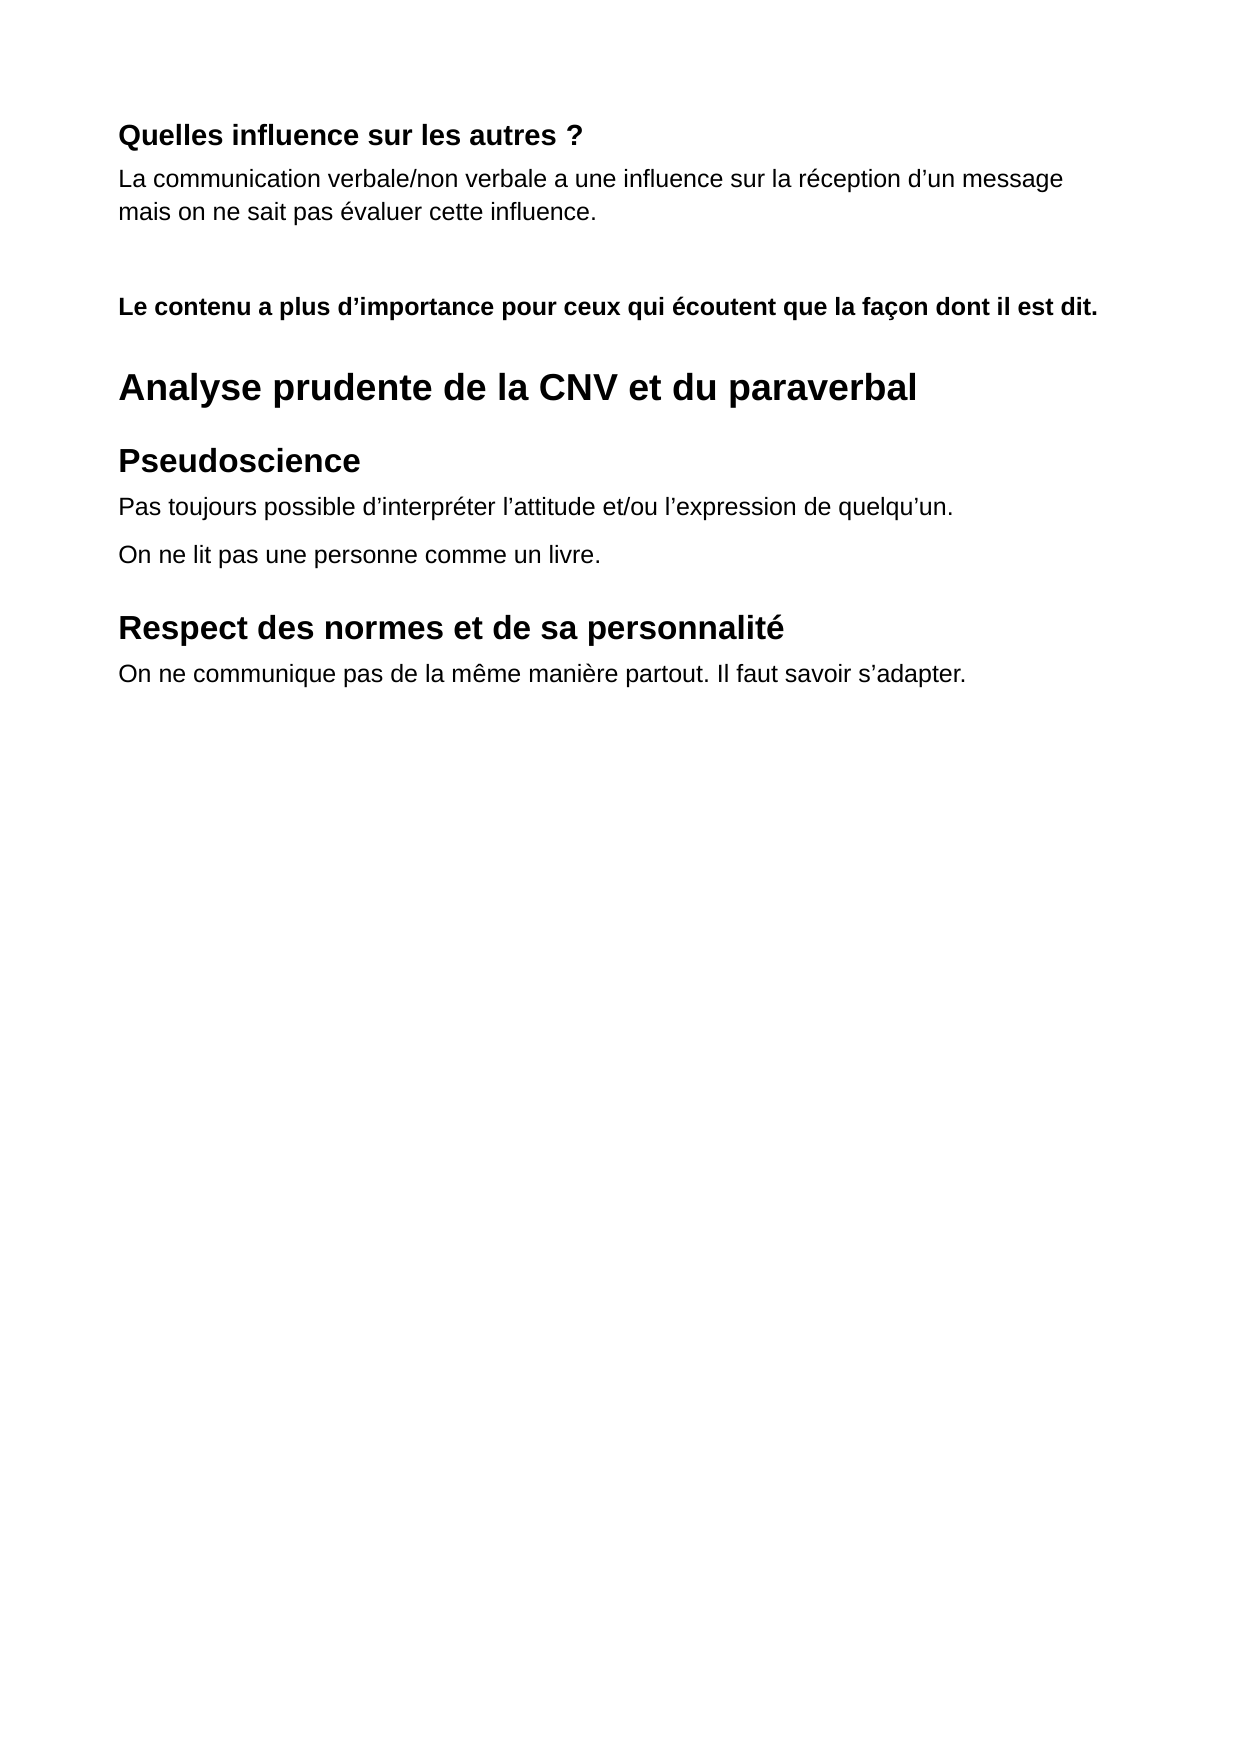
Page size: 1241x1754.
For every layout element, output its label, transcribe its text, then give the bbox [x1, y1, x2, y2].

subtitle Respect des normes et de sa personnalité [118, 608, 1122, 647]
text La communication verbale/non verbale a une influence sur la réception d’un message mais on ne sait pas évaluer cette influence. [118, 164, 1122, 226]
text Pas toujours possible d’interpréter l’attitude et/ou l’expression de quelqu’un. [118, 492, 1122, 521]
text Le contenu a plus d’importance pour ceux qui écoutent que la façon dont il est dit. [118, 292, 1122, 321]
subtitle Quelles influence sur les autres ? [118, 118, 1122, 152]
text On ne lit pas une personne comme un livre. [118, 540, 1122, 569]
text On ne communique pas de la même manière partout. Il faut savoir s’adapter. [118, 659, 1122, 688]
subtitle Pseudoscience [118, 441, 1122, 480]
subtitle Analyse prudente de la CNV et du paraverbal [118, 365, 1122, 408]
